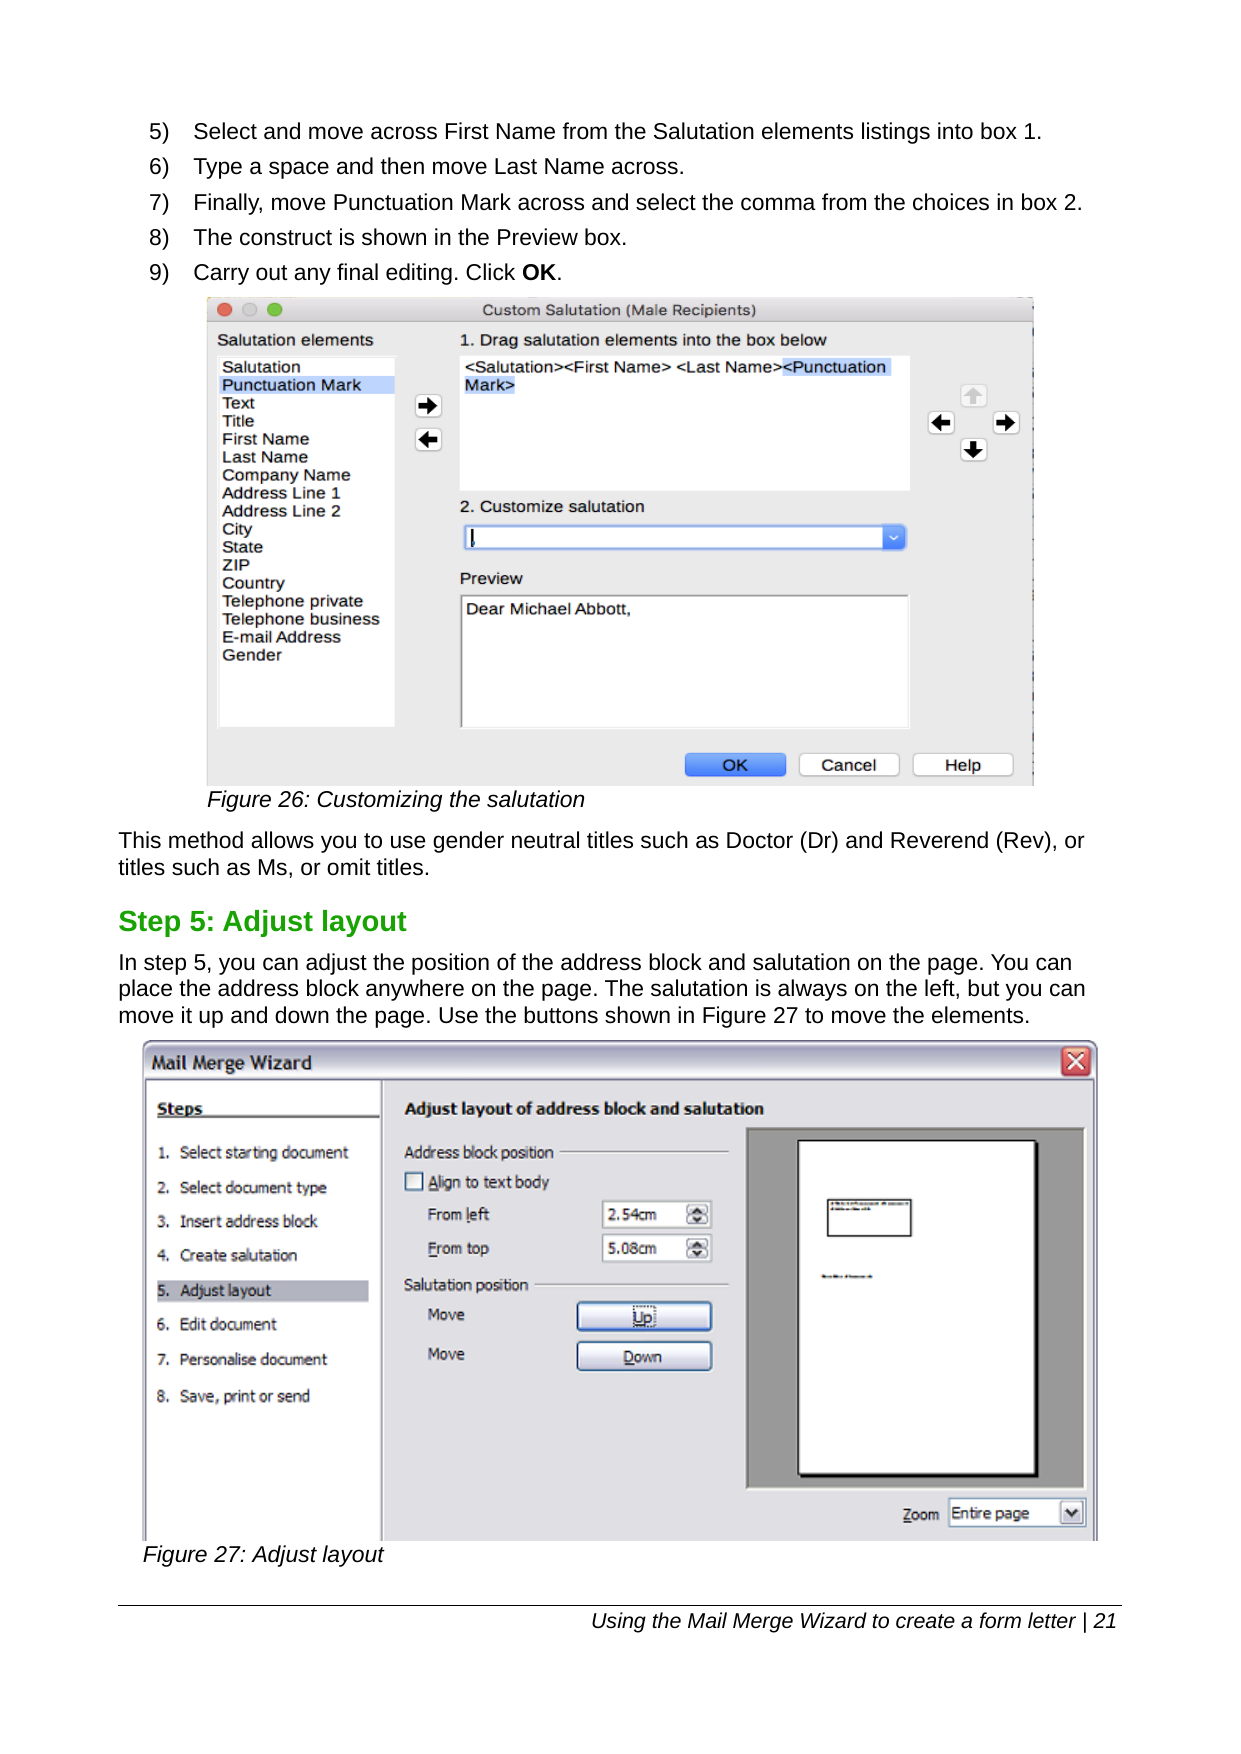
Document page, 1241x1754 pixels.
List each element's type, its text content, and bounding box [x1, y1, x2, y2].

text This method allows you to use gender neutral titles such as Doctor (Dr) and Reverend (Rev), or titles such as Ms, or omit titles. [118, 827, 1122, 880]
picture [142, 1040, 1098, 1541]
text Figure 26: Customizing the salutation [207, 786, 1033, 812]
list The construct is shown in the Preview box. [169, 224, 1122, 250]
subtitle Step 5: Adjust layout [118, 904, 1122, 937]
picture [206, 297, 1034, 786]
list Finally, move Punctuation Mark across and select the comma from the choices in box 2. [169, 188, 1122, 215]
list Type a space and then move Last Name across. [169, 153, 1122, 180]
list Carry out any final editing. Click OK. [169, 259, 1122, 285]
text Figure 27: Adjust layout [143, 1541, 1097, 1567]
list Select and move across First Name from the Salutation elements listings into box 1. [169, 118, 1122, 144]
text In step 5, you can adjust the position of the address block and salutation on the page. You can place the address block anywhere on the page. The salutation is always on the left, but you can move it up and down the page. Use the buttons shown in Figure 27 to move the elements. [118, 949, 1122, 1028]
